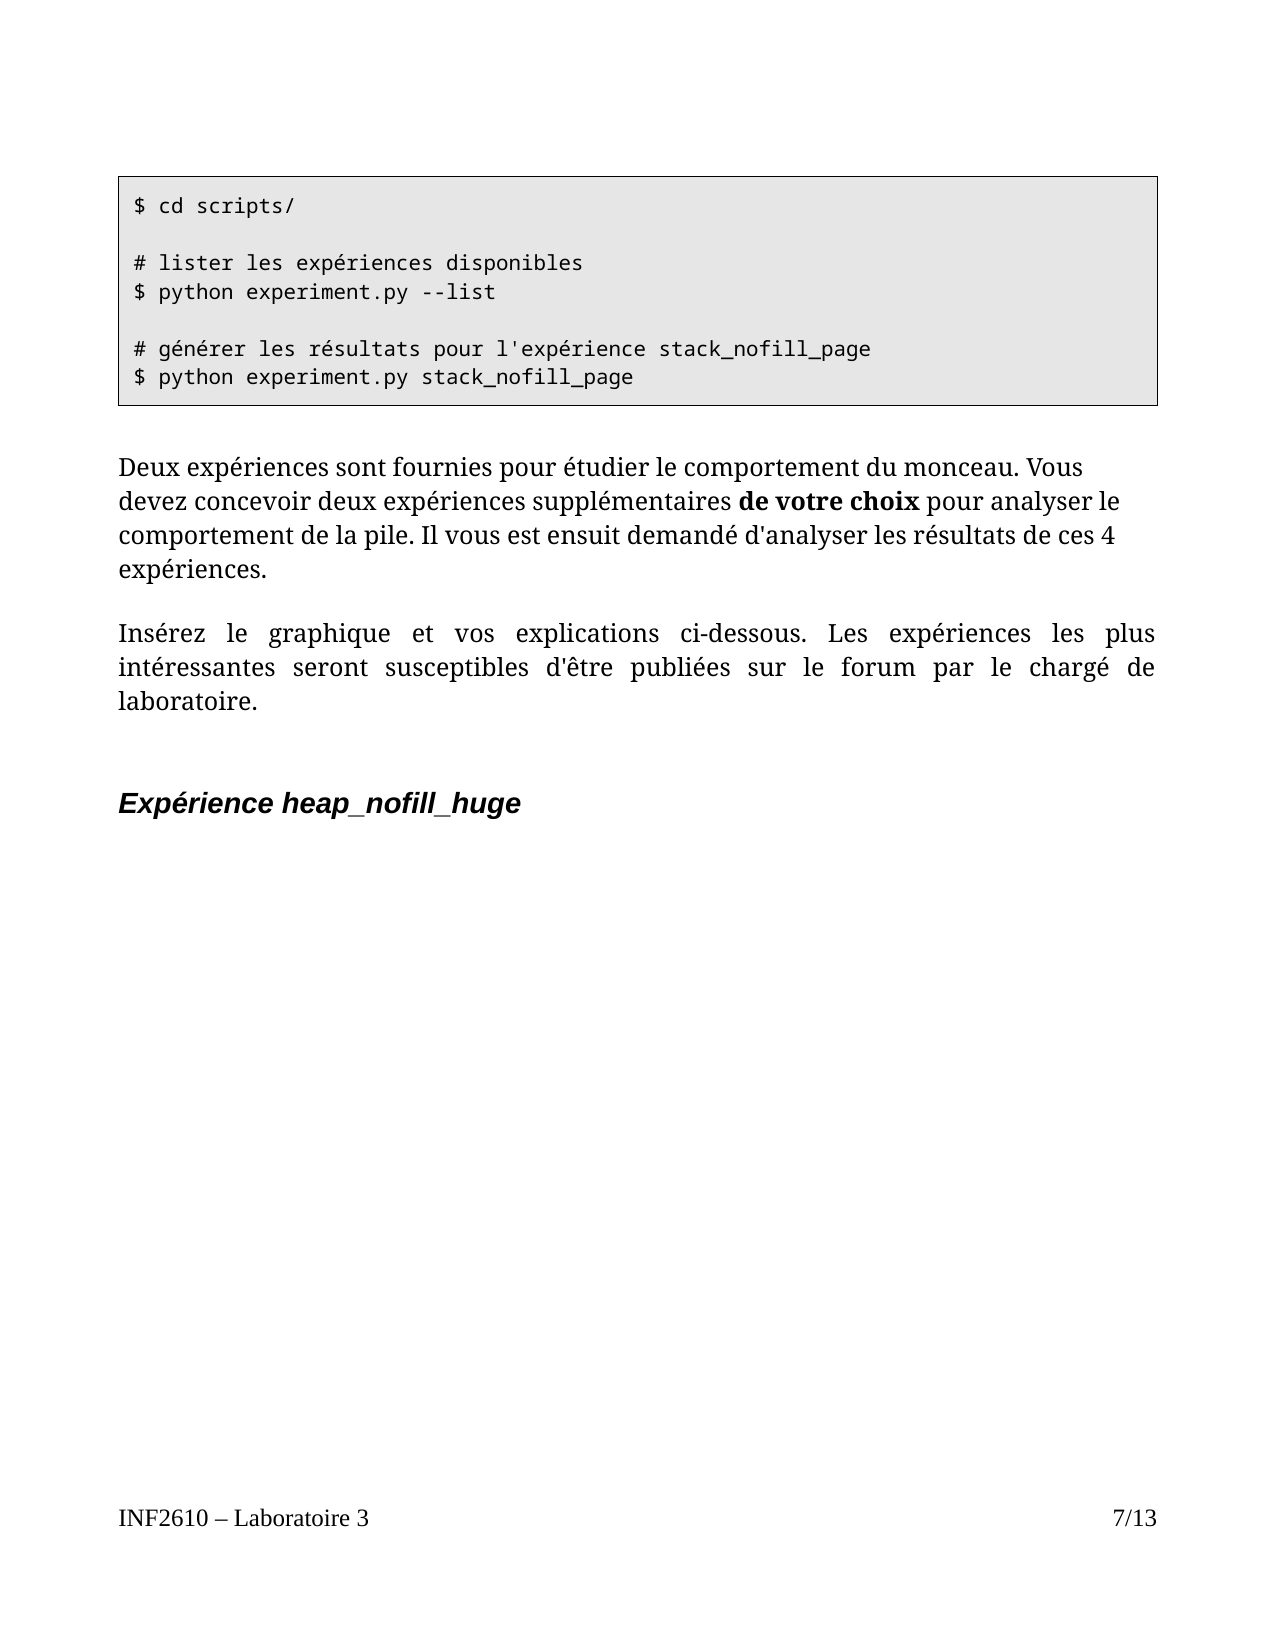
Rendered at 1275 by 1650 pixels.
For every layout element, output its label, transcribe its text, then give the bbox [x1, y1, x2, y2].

text $ cd scripts/ [119, 177, 1157, 205]
text Deux expériences sont fournies pour étudier le comportement du monceau. Vous devez concevoir deux expériences supplémentaires de votre choix pour analyser le comportement de la pile. Il vous est ensuit demandé d'analyser les résultats de ces 4 expériences. [118, 449, 1157, 586]
text # générer les résultats pour l'expérience stack_nofill_page [119, 318, 1157, 347]
text # lister les expériences disponibles [119, 233, 1157, 262]
text $ python experiment.py --list [119, 262, 1157, 290]
text $ python experiment.py stack_nofill_page [119, 347, 1157, 405]
text Insérez le graphique et vos explications ci-dessous. Les expériences les plus intéressantes seront susceptibles d'être publiées sur le forum par le chargé de laboratoire. [118, 616, 1157, 718]
subtitle Expérience heap_nofill_huge [118, 787, 1157, 820]
